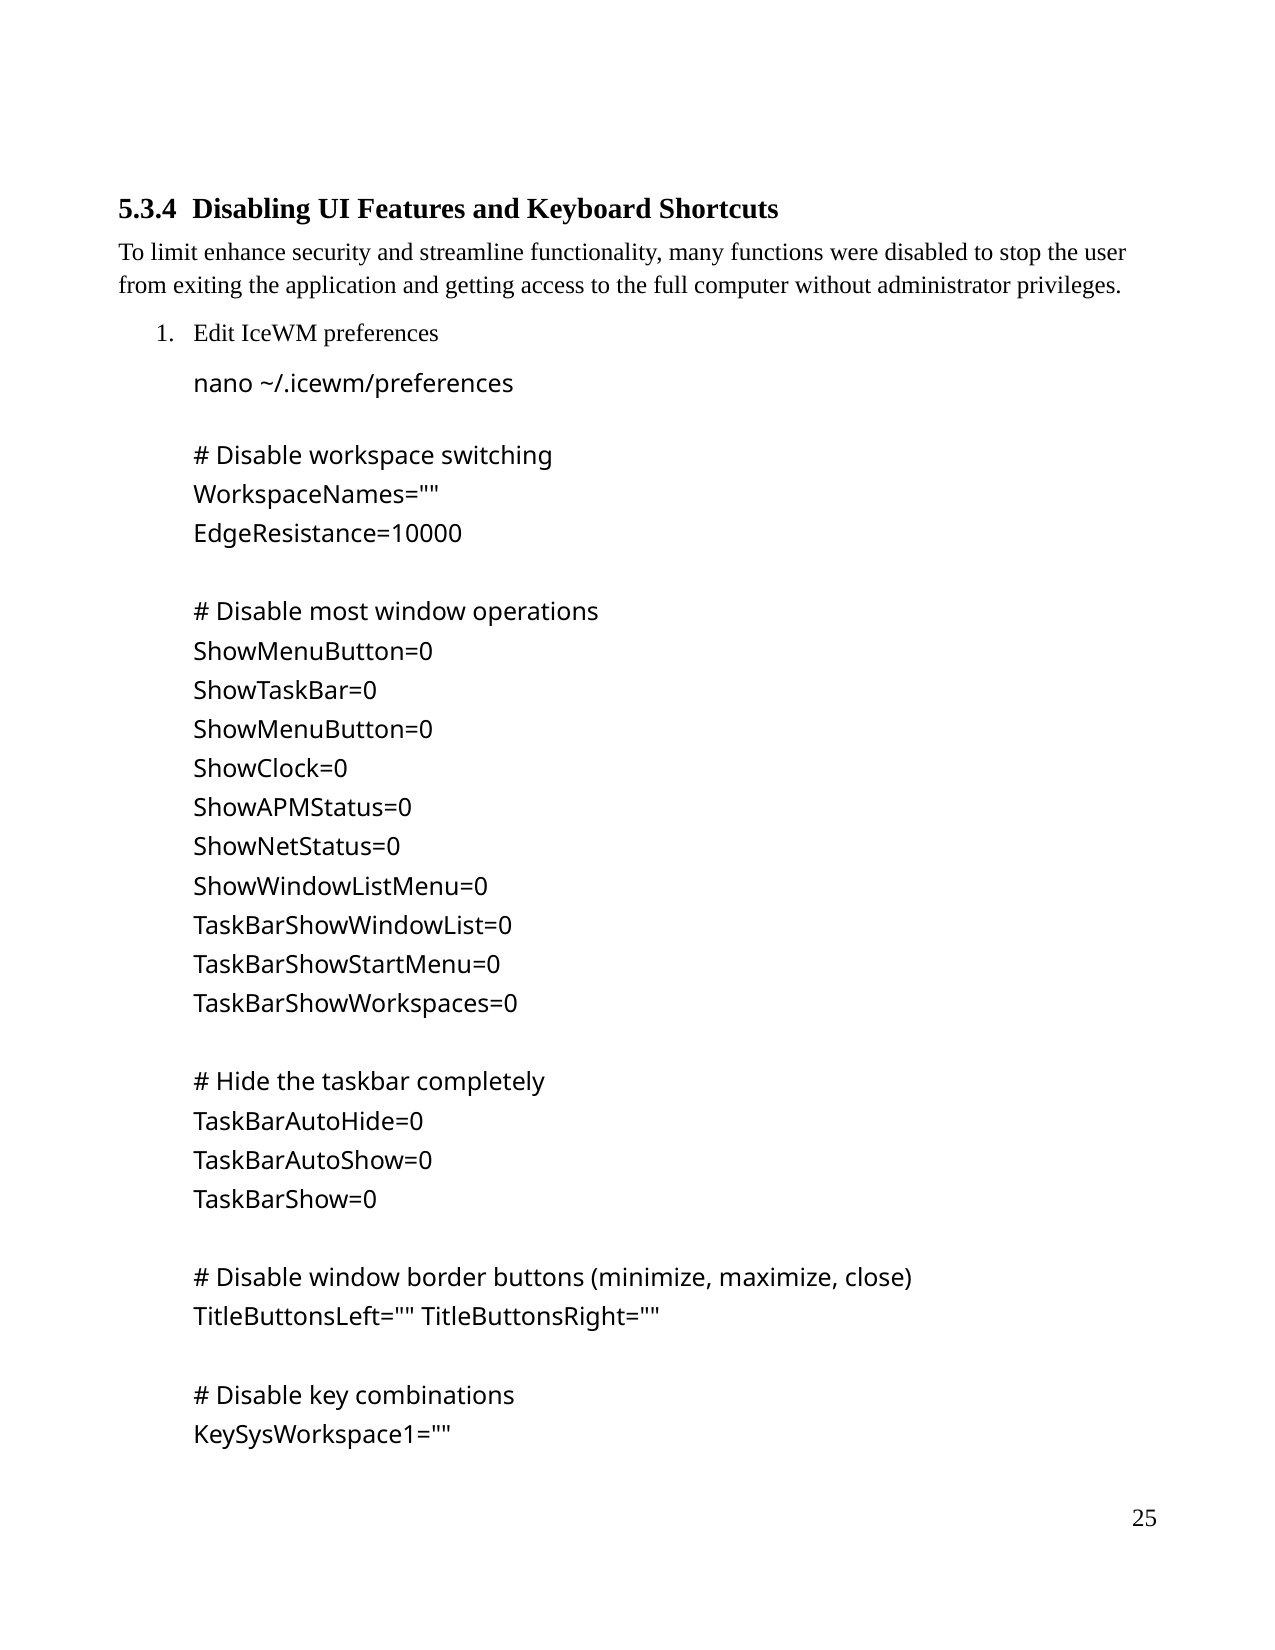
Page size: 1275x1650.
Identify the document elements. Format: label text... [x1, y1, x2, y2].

list Edit IceWM preferences [156, 318, 1157, 346]
subtitle Disabling UI Features and Keyboard Shortcuts [118, 191, 1157, 224]
text To limit enhance security and streamline functionality, many functions were disabled to stop the user from exiting the application and getting access to the full computer without administrator privileges. [118, 237, 1157, 299]
list nano ~/.icewm/preferences # Disable workspace switching WorkspaceNames="" EdgeResistance=10000 # Disable most window operations ShowMenuButton=0 ShowTaskBar=0 ShowMenuButton=0 ShowClock=0 ShowAPMStatus=0 ShowNetStatus=0 ShowWindowListMenu=0 TaskBarShowWindowList=0 TaskBarShowStartMenu=0 TaskBarShowWorkspaces=0 # Hide the taskbar completely TaskBarAutoHide=0 TaskBarAutoShow=0 TaskBarShow=0 # Disable window border buttons (minimize, maximize, close) TitleButtonsLeft="" TitleButtonsRight="" # Disable key combinations KeySysWorkspace1="" [156, 365, 1157, 1451]
